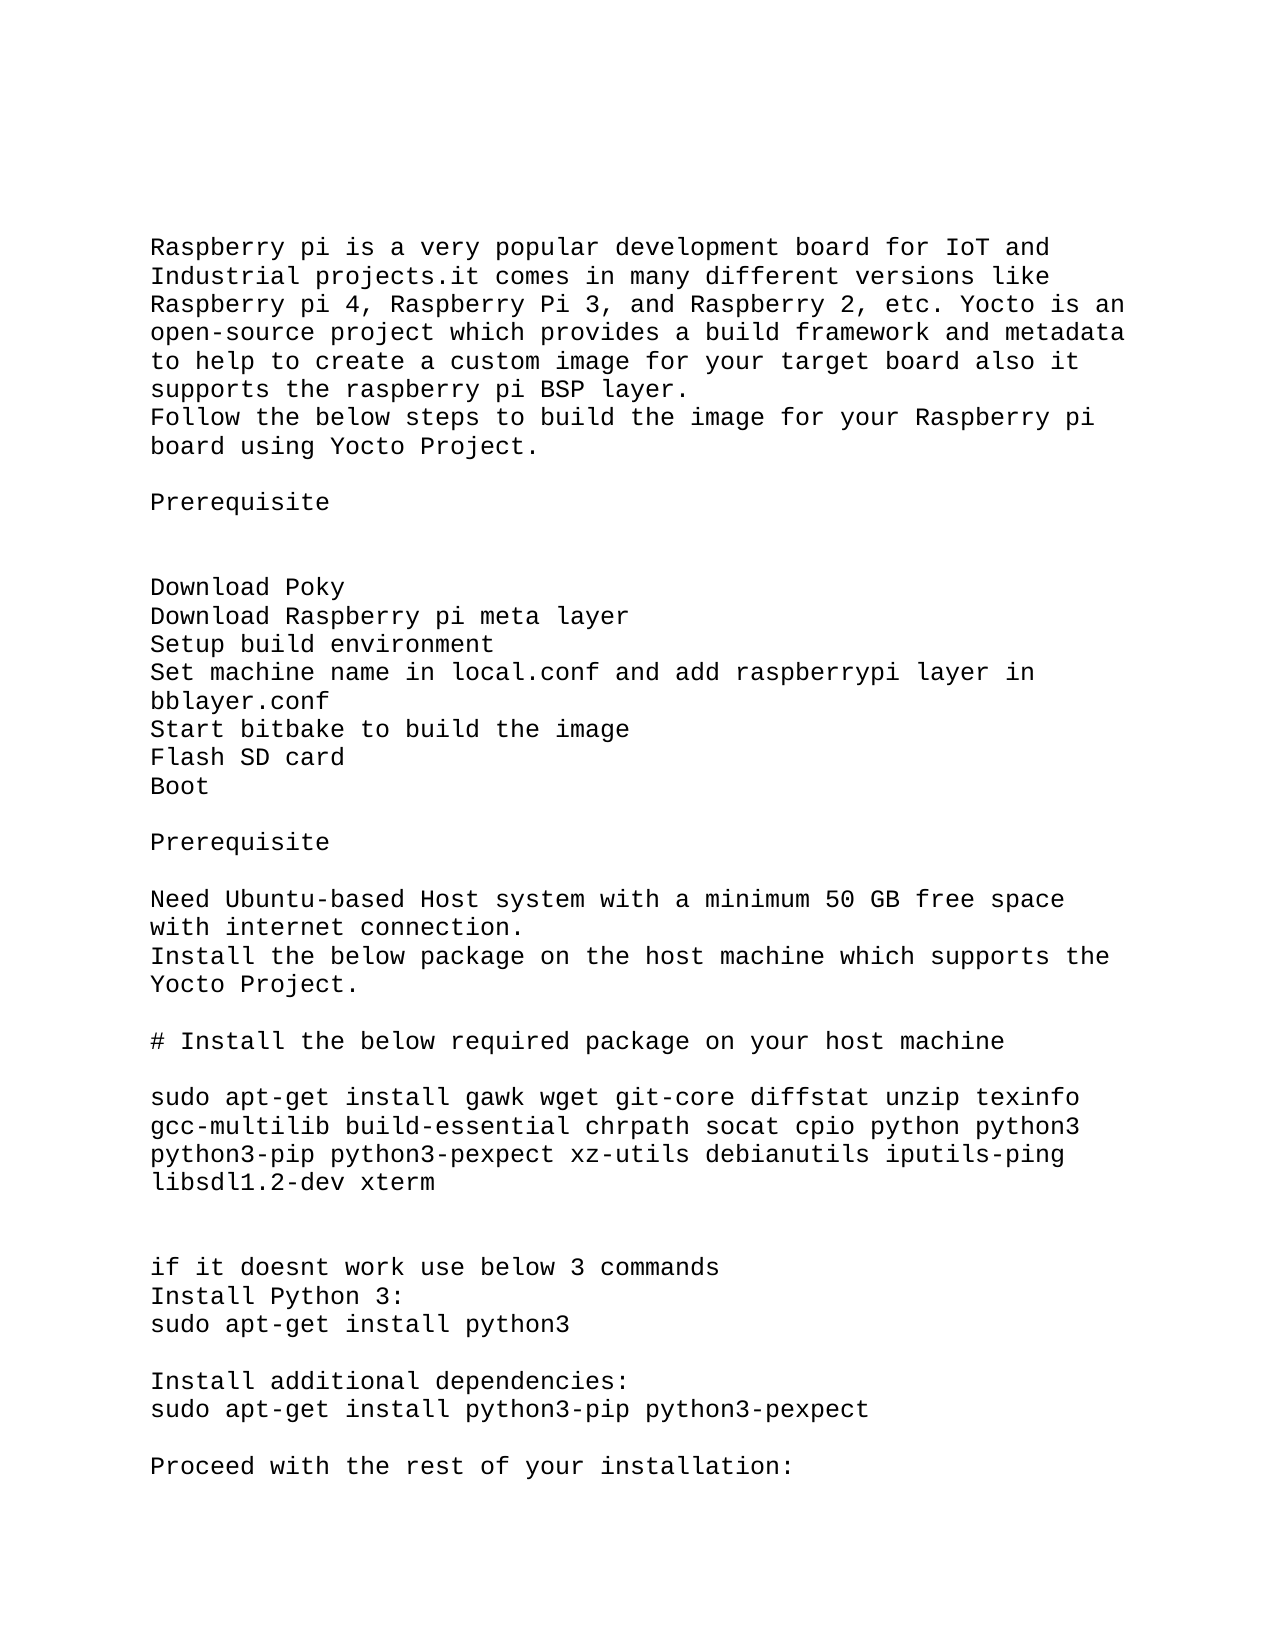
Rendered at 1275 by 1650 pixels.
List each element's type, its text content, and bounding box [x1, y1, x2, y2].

text if it doesnt work use below 3 commands [150, 1255, 1125, 1283]
text Need Ubuntu-based Host system with a minimum 50 GB free space with internet connection. [150, 887, 1125, 943]
text Flash SD card [150, 745, 1125, 773]
text Boot [150, 773, 1125, 802]
text Start bitbake to build the image [150, 717, 1125, 745]
text Proceed with the rest of your installation: [150, 1453, 1125, 1482]
text Raspberry pi is a very popular development board for IoT and Industrial projects.it comes in many different versions like Raspberry pi 4, Raspberry Pi 3, and Raspberry 2, etc. Yocto is an open-source project which provides a build framework and metadata to help to create a custom image for your target board also it supports the raspberry pi BSP layer. [150, 235, 1125, 405]
text Download Raspberry pi meta layer [150, 603, 1125, 632]
text sudo apt-get install gawk wget git-core diffstat unzip texinfo gcc-multilib build-essential chrpath socat cpio python python3 python3-pip python3-pexpect xz-utils debianutils iputils-ping libsdl1.2-dev xterm [150, 1085, 1125, 1198]
text sudo apt-get install python3-pip python3-pexpect [150, 1397, 1125, 1425]
text Prerequisite [150, 830, 1125, 858]
text Install additional dependencies: [150, 1368, 1125, 1397]
text Prerequisite [150, 490, 1125, 518]
text Follow the below steps to build the image for your Raspberry pi board using Yocto Project. [150, 405, 1125, 462]
text Download Poky [150, 575, 1125, 603]
text Install Python 3: [150, 1283, 1125, 1312]
text sudo apt-get install python3 [150, 1312, 1125, 1340]
text # Install the below required package on your host machine [150, 1028, 1125, 1057]
text Setup build environment [150, 632, 1125, 660]
text Set machine name in local.conf and add raspberrypi layer in bblayer.conf [150, 660, 1125, 717]
text Install the below package on the host machine which supports the Yocto Project. [150, 943, 1125, 1000]
